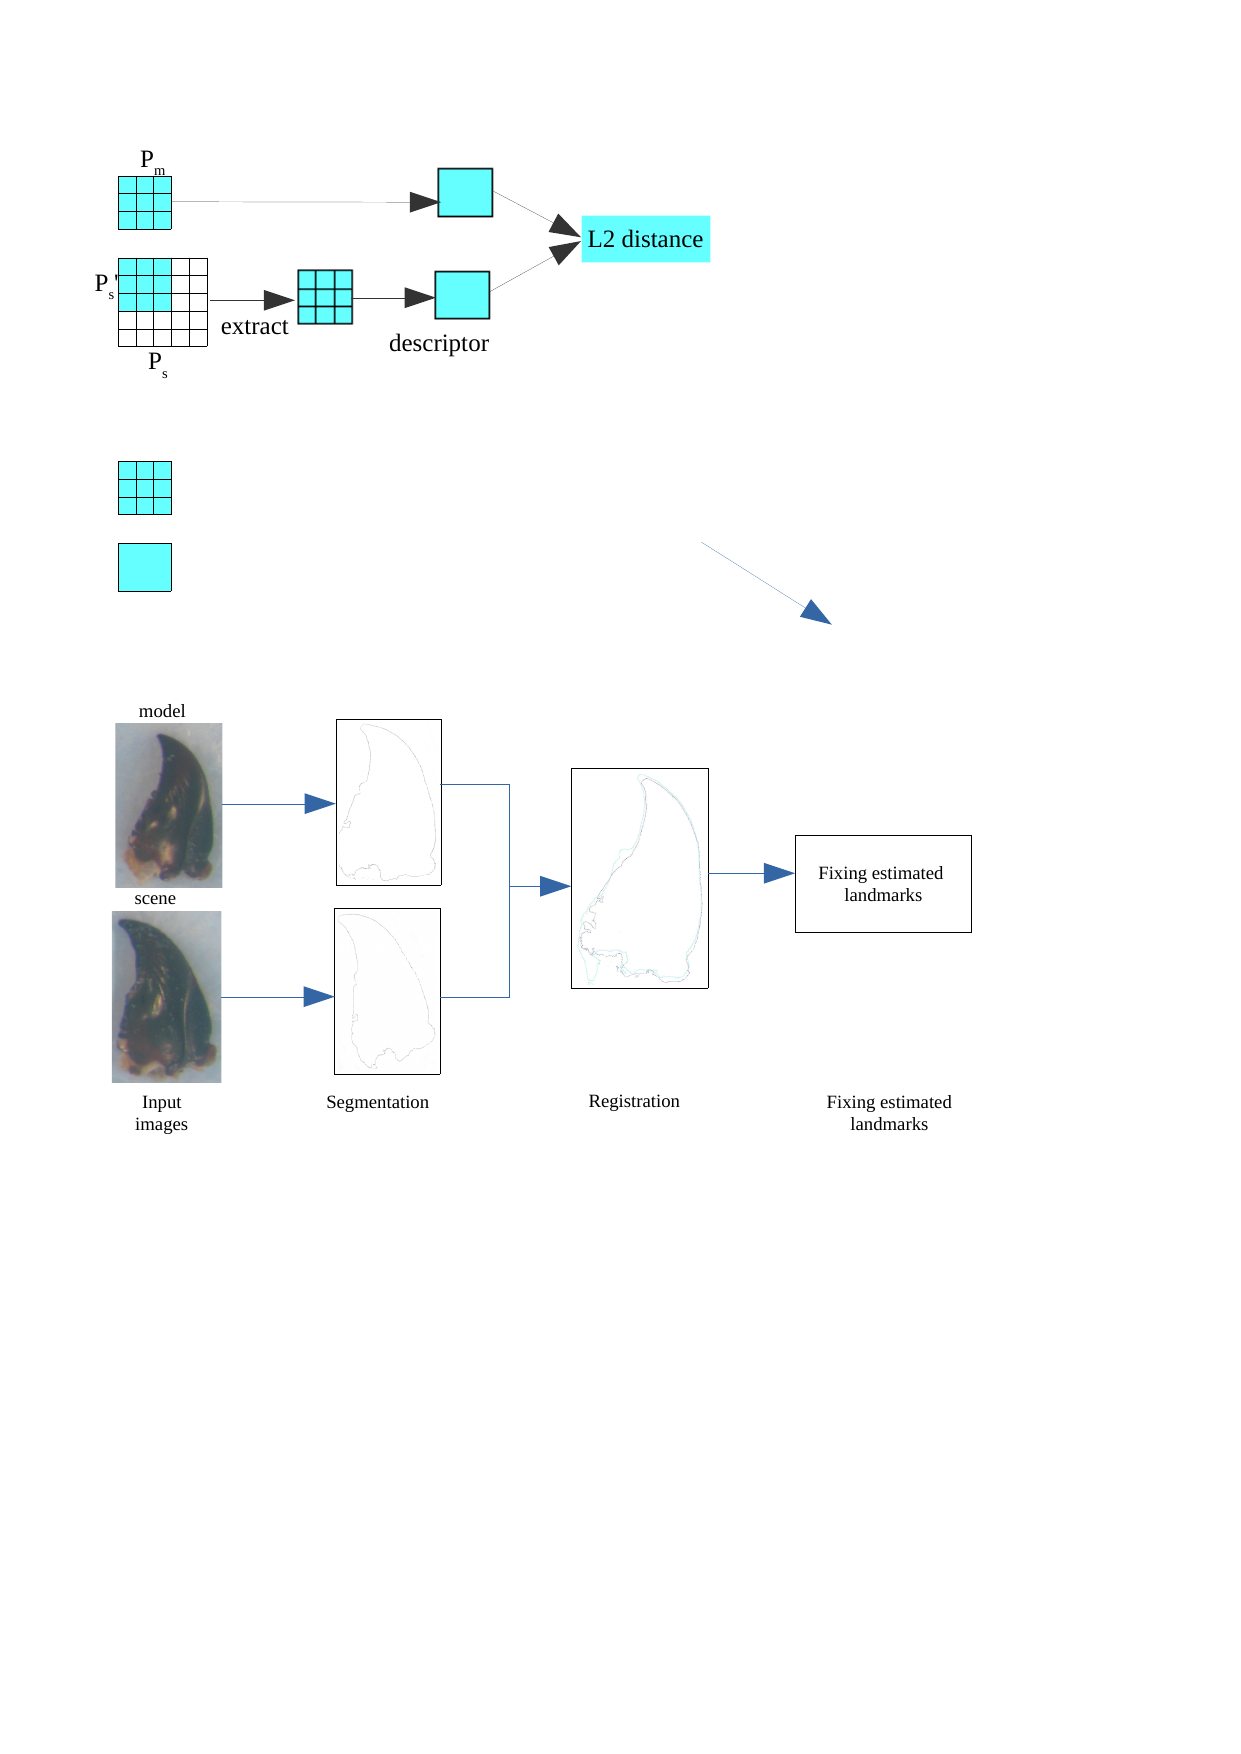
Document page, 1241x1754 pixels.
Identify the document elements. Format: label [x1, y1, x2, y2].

table_cell [154, 194, 171, 211]
table_header [154, 177, 171, 193]
table_cell [172, 294, 189, 311]
table_header [119, 259, 136, 275]
table_header [119, 177, 136, 193]
table_cell [137, 276, 153, 293]
table_header [154, 462, 171, 479]
picture [574, 771, 705, 985]
table_header [137, 177, 153, 193]
table_cell [190, 312, 207, 328]
table_cell [137, 480, 153, 497]
picture [111, 911, 222, 1083]
picture [338, 722, 438, 882]
table_header [154, 259, 171, 275]
table_cell [190, 294, 207, 311]
table_cell [172, 276, 189, 293]
table_cell [119, 276, 136, 293]
picture [430, 268, 500, 326]
table_cell [137, 498, 153, 514]
table_cell [154, 330, 171, 346]
table_header [137, 259, 153, 275]
table_cell [154, 480, 171, 497]
table_cell [172, 312, 189, 328]
table_cell [119, 330, 136, 346]
table_cell [154, 276, 171, 293]
table_cell [119, 212, 136, 229]
picture [433, 166, 503, 224]
table_cell [154, 498, 171, 514]
table_cell [137, 194, 153, 211]
table_header [172, 259, 189, 275]
table_cell [190, 330, 207, 346]
table_header [190, 259, 207, 275]
table_cell [119, 498, 136, 514]
table_cell [137, 212, 153, 229]
table_cell [137, 330, 153, 346]
table_cell [119, 294, 136, 311]
table_header [119, 462, 136, 479]
picture [293, 265, 358, 328]
table_cell [137, 294, 153, 311]
picture [115, 723, 223, 888]
table_cell [119, 480, 136, 497]
table_cell [154, 212, 171, 229]
table_cell [190, 276, 207, 293]
picture [337, 911, 437, 1071]
table_header [137, 462, 153, 479]
table_cell [137, 312, 153, 328]
table_header [119, 544, 171, 591]
table_cell [119, 194, 136, 211]
table_cell [154, 312, 171, 328]
table_cell [154, 294, 171, 311]
table_cell [119, 312, 136, 328]
table_cell [172, 330, 189, 346]
